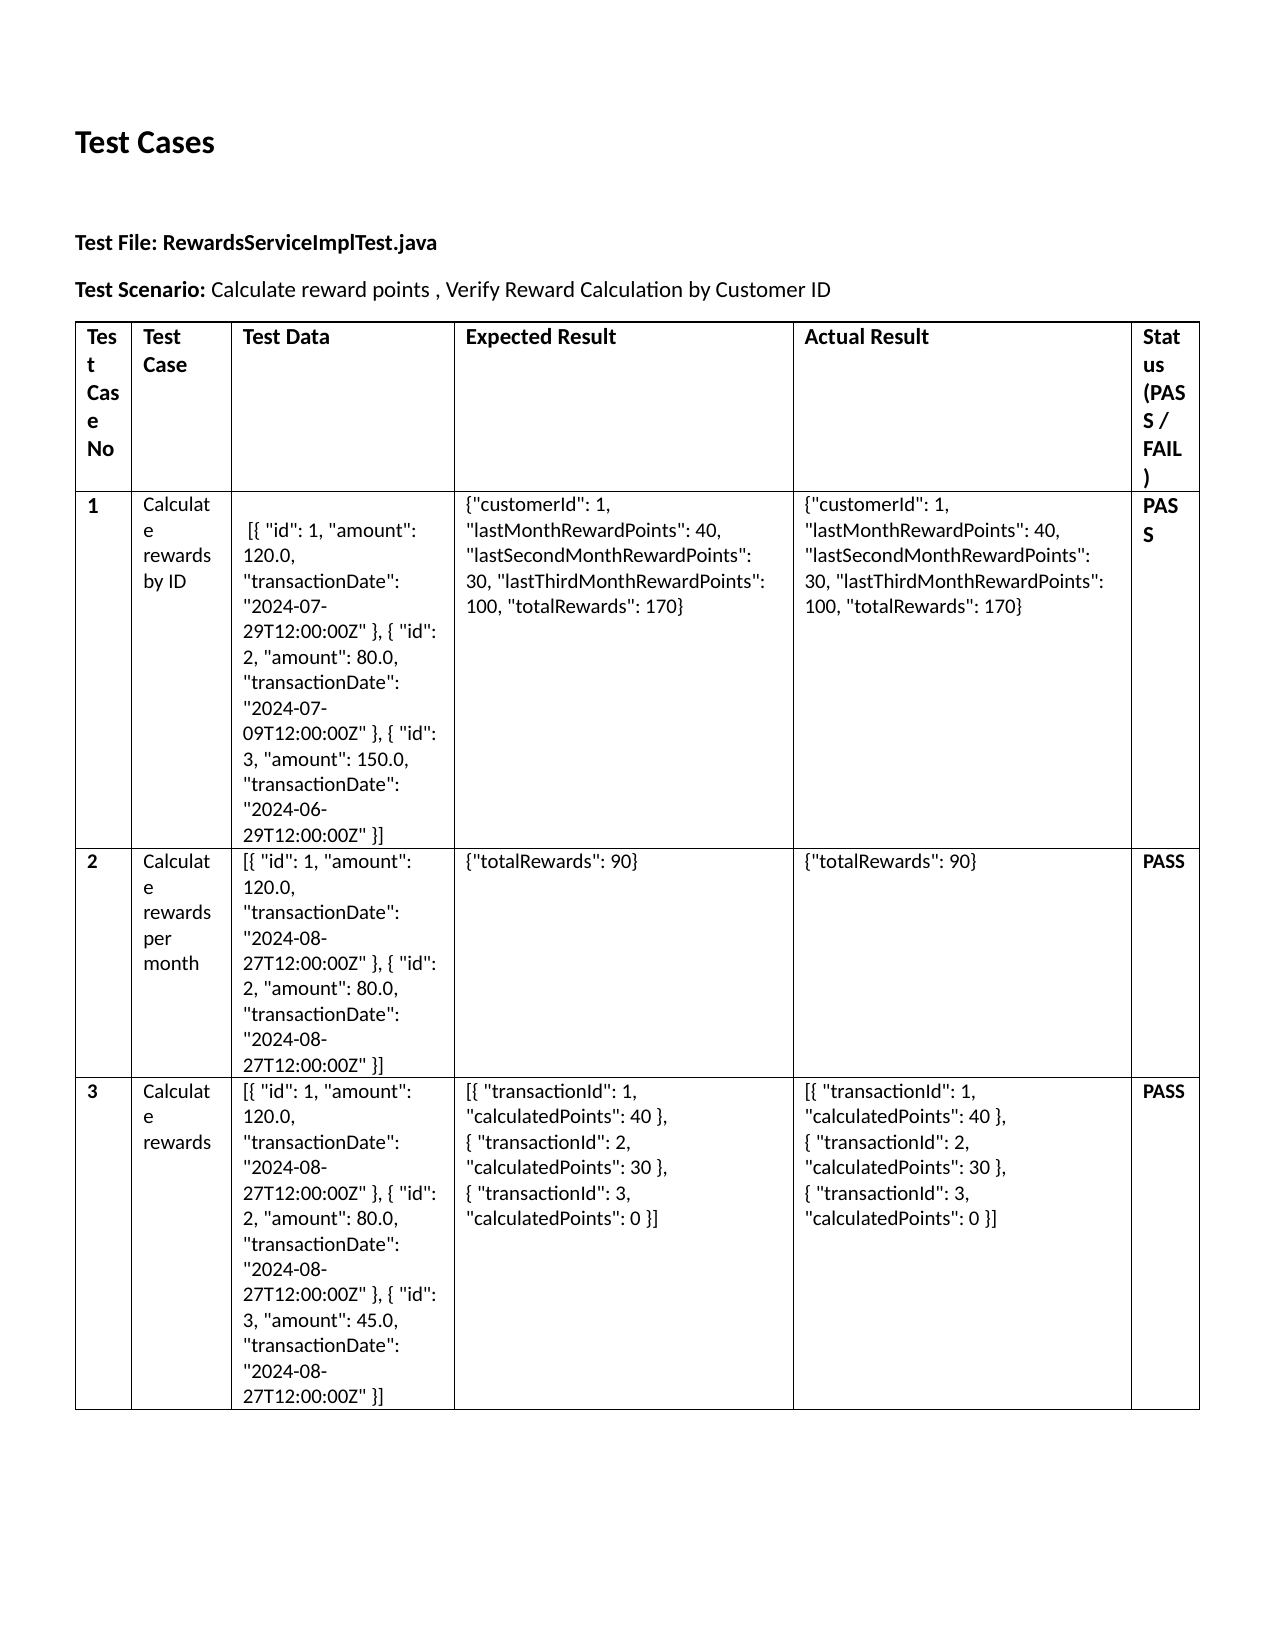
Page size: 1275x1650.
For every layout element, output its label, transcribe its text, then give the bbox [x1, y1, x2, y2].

table_cell PASS [1132, 492, 1199, 847]
text Test Scenario: Calculate reward points , Verify Reward Calculation by Customer ID [75, 275, 1200, 303]
table_cell Calculate rewards by ID [132, 492, 231, 847]
text Test Cases [75, 122, 1200, 162]
text Test File: RewardsServiceImplTest.java [75, 228, 1200, 256]
table_cell Calculate rewards [132, 1078, 231, 1409]
table_cell Calculate rewards per month [132, 849, 231, 1077]
table_cell {"totalRewards": 90} [455, 849, 793, 1077]
table_header Actual Result [794, 323, 1131, 491]
table_cell [{ "id": 1, "amount": 120.0, "transactionDate": "2024-07-29T12:00:00Z" }, { "id": 2, "amount": 80.0, "transactionDate": "2024-07-09T12:00:00Z" }, { "id": 3, "amount": 150.0, "transactionDate": "2024-06-29T12:00:00Z" }] [232, 492, 454, 847]
table_cell {"totalRewards": 90} [794, 849, 1131, 1077]
table_cell 2 [76, 849, 131, 1077]
table_cell {"customerId": 1, "lastMonthRewardPoints": 40, "lastSecondMonthRewardPoints": 30, "lastThirdMonthRewardPoints": 100, "totalRewards": 170} [455, 492, 793, 847]
table_header Test Case [132, 323, 231, 491]
table_cell 1 [76, 492, 131, 847]
table_header Test Case No [76, 323, 131, 491]
table_cell [{ "id": 1, "amount": 120.0, "transactionDate": "2024-08-27T12:00:00Z" }, { "id": 2, "amount": 80.0, "transactionDate": "2024-08-27T12:00:00Z" }, { "id": 3, "amount": 45.0, "transactionDate": "2024-08-27T12:00:00Z" }] [232, 1078, 454, 1409]
table_cell {"customerId": 1, "lastMonthRewardPoints": 40, "lastSecondMonthRewardPoints": 30, "lastThirdMonthRewardPoints": 100, "totalRewards": 170} [794, 492, 1131, 847]
table_cell 3 [76, 1078, 131, 1409]
table_cell PASS [1132, 849, 1199, 1077]
table_header Expected Result [455, 323, 793, 491]
table_cell [{ "id": 1, "amount": 120.0, "transactionDate": "2024-08-27T12:00:00Z" }, { "id": 2, "amount": 80.0, "transactionDate": "2024-08-27T12:00:00Z" }] [232, 849, 454, 1077]
table_cell [{ "transactionId": 1, "calculatedPoints": 40 }, { "transactionId": 2, "calculatedPoints": 30 }, { "transactionId": 3, "calculatedPoints": 0 }] [794, 1078, 1131, 1409]
table_header Status (PASS / FAIL) [1132, 323, 1199, 491]
table_cell PASS [1132, 1078, 1199, 1409]
table_header Test Data [232, 323, 454, 491]
table_cell [{ "transactionId": 1, "calculatedPoints": 40 }, { "transactionId": 2, "calculatedPoints": 30 }, { "transactionId": 3, "calculatedPoints": 0 }] [455, 1078, 793, 1409]
